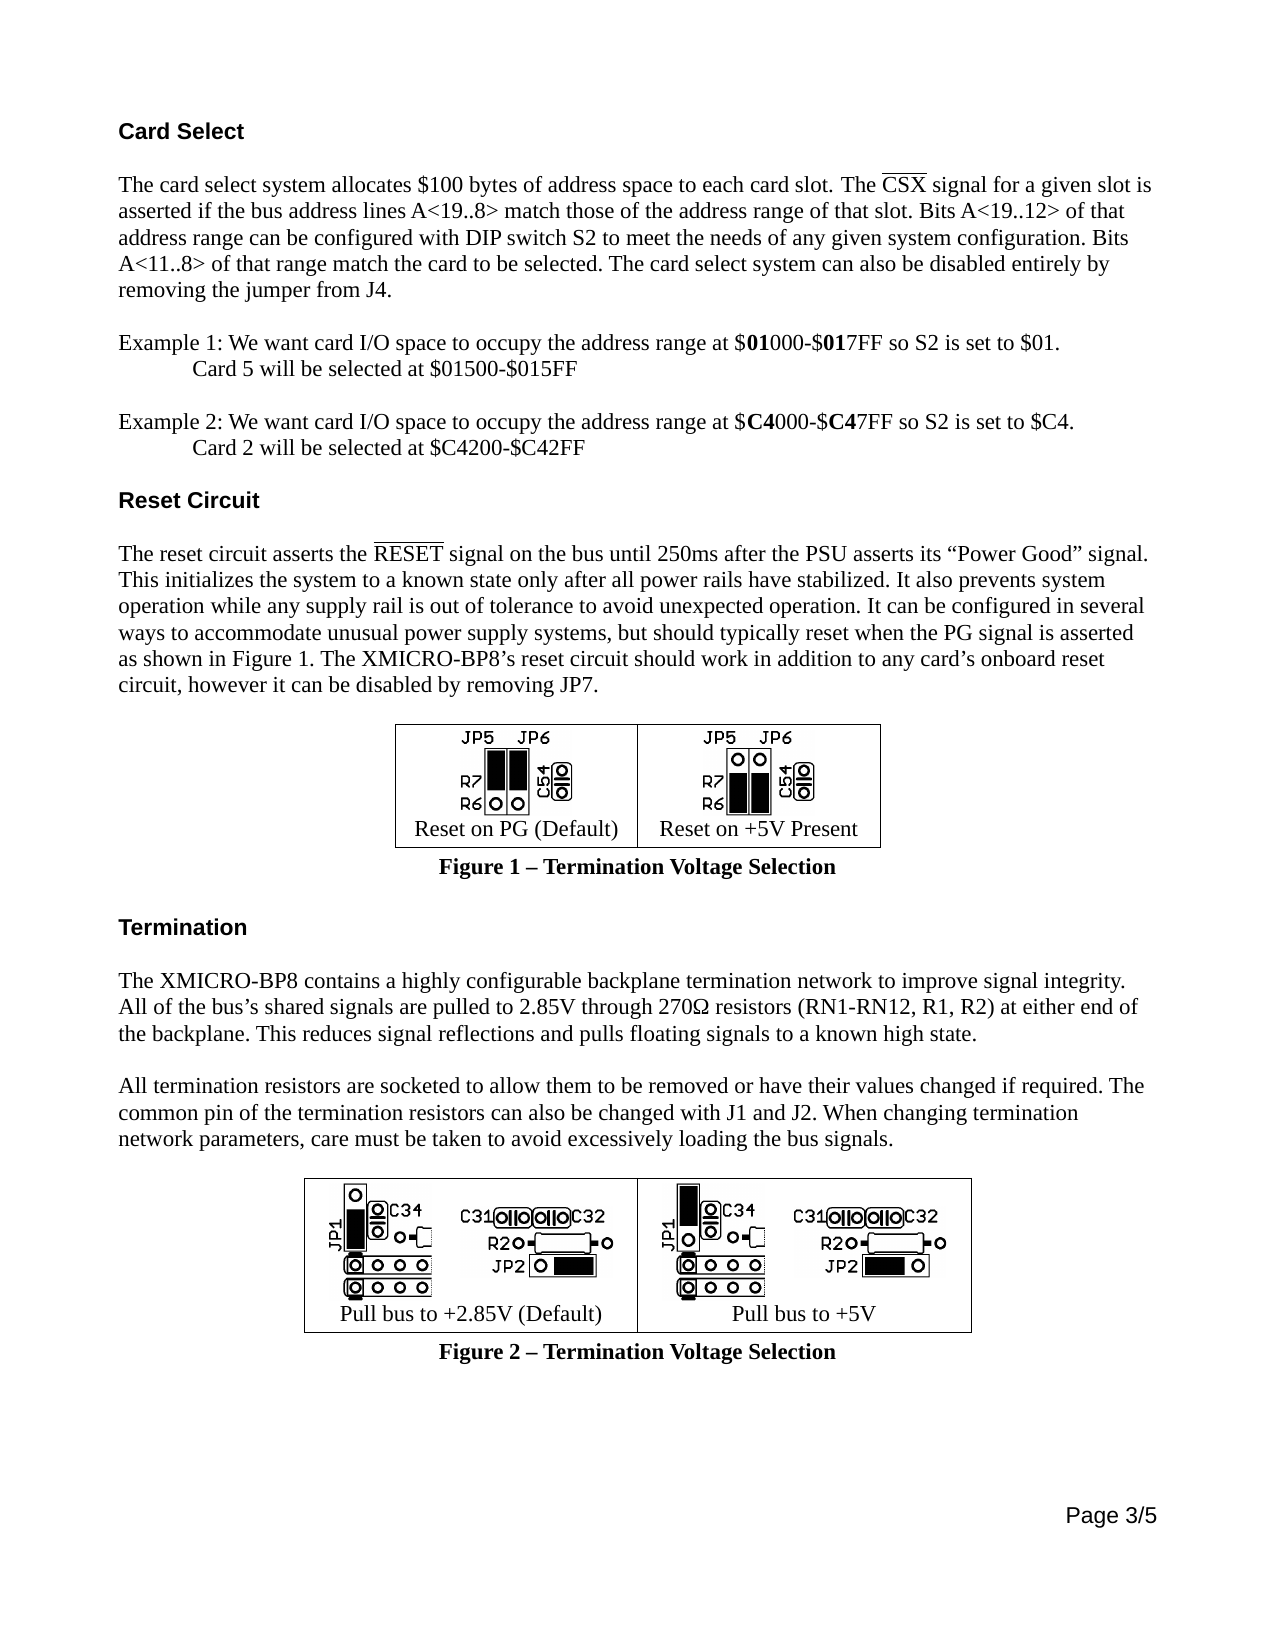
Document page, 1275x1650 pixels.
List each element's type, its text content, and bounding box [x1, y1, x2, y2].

text Card Select [118, 118, 1157, 144]
text The card select system allocates $100 bytes of address space to each card slot. The CSX signal for a given slot is asserted if the bus address lines A<19..8> match those of the address range of that slot. Bits A<19..12> of that address range can be configured with DIP switch S2 to meet the needs of any given system configuration. Bits A<11..8> of that range match the card to be selected. The card select system can also be disabled entirely by removing the jumper from J4. [118, 171, 1157, 303]
text Reset Circuit [118, 487, 1157, 513]
text Termination [118, 914, 1157, 941]
picture [328, 1183, 432, 1301]
text Card 5 will be selected at $01500-$015FF [118, 355, 1157, 382]
table_header Reset on +5V Present [638, 725, 880, 847]
table_header Pull bus to +5V [638, 1179, 971, 1332]
text All termination resistors are socketed to allow them to be removed or have their values changed if required. The common pin of the termination resistors can also be changed with J1 and J2. When changing termination network parameters, care must be taken to avoid excessively loading the bus signals. [118, 1072, 1157, 1152]
picture [793, 1206, 947, 1278]
text The XMICRO-BP8 contains a highly configurable backplane termination network to improve signal integrity. All of the bus’s shared signals are pulled to 2.85V through 270Ω resistors (RN1-RN12, R1, R2) at either end of the backplane. This reduces signal reflections and pulls floating signals to a known high state. [118, 967, 1157, 1046]
text Card 2 will be selected at $C4200-$C42FF [118, 434, 1157, 461]
picture [460, 1206, 614, 1278]
picture [702, 730, 815, 816]
text Example 2: We want card I/O space to occupy the address range at $C4000-$C47FF so S2 is set to $C4. [118, 408, 1157, 434]
picture [661, 1183, 765, 1301]
text Example 1: We want card I/O space to occupy the address range at $01000-$017FF so S2 is set to $01. [118, 329, 1157, 355]
table_cell Figure 2 – Termination Voltage Selection [304, 1333, 971, 1373]
picture [460, 730, 573, 816]
table_header Pull bus to +2.85V (Default) [305, 1179, 637, 1332]
text The reset circuit asserts the RESET signal on the bus until 250ms after the PSU asserts its “Power Good” signal. This initializes the system to a known state only after all power rails have stabilized. It also prevents system operation while any supply rail is out of tolerance to avoid unexpected operation. It can be configured in several ways to accommodate unusual power supply systems, but should typically reset when the PG signal is asserted as shown in Figure 1. The XMICRO-BP8’s reset circuit should work in addition to any card’s onboard reset circuit, however it can be disabled by removing JP7. [118, 540, 1157, 698]
table_cell Figure 1 – Termination Voltage Selection [395, 848, 880, 888]
table_header Reset on PG (Default) [396, 725, 637, 847]
